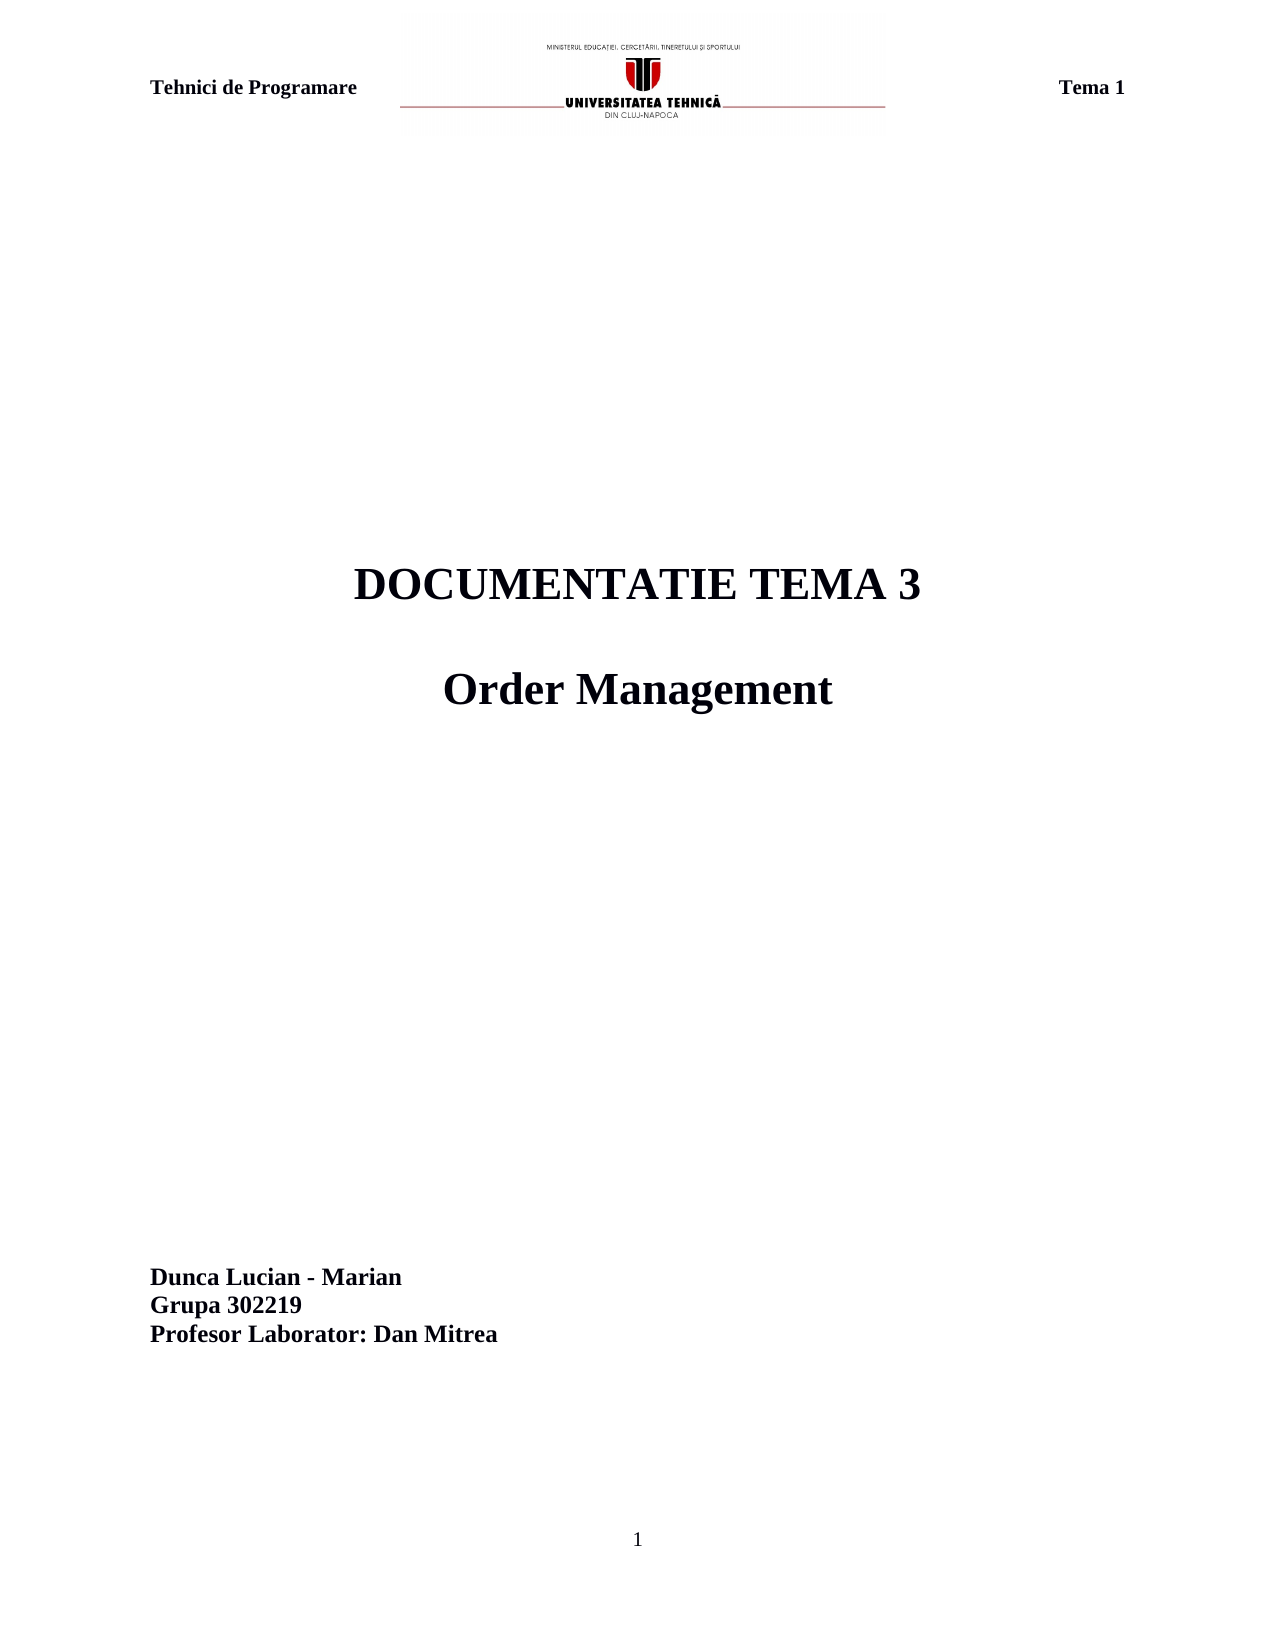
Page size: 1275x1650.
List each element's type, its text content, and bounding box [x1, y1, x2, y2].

text Profesor Laborator: Dan Mitrea [150, 1319, 1125, 1348]
text Dunca Lucian - Marian [150, 1262, 1125, 1291]
text Order Management [150, 662, 1125, 714]
text DOCUMENTATIE TEMA 3 [150, 556, 1125, 609]
picture [400, 13, 886, 136]
text Grupa 302219 [150, 1291, 1125, 1319]
